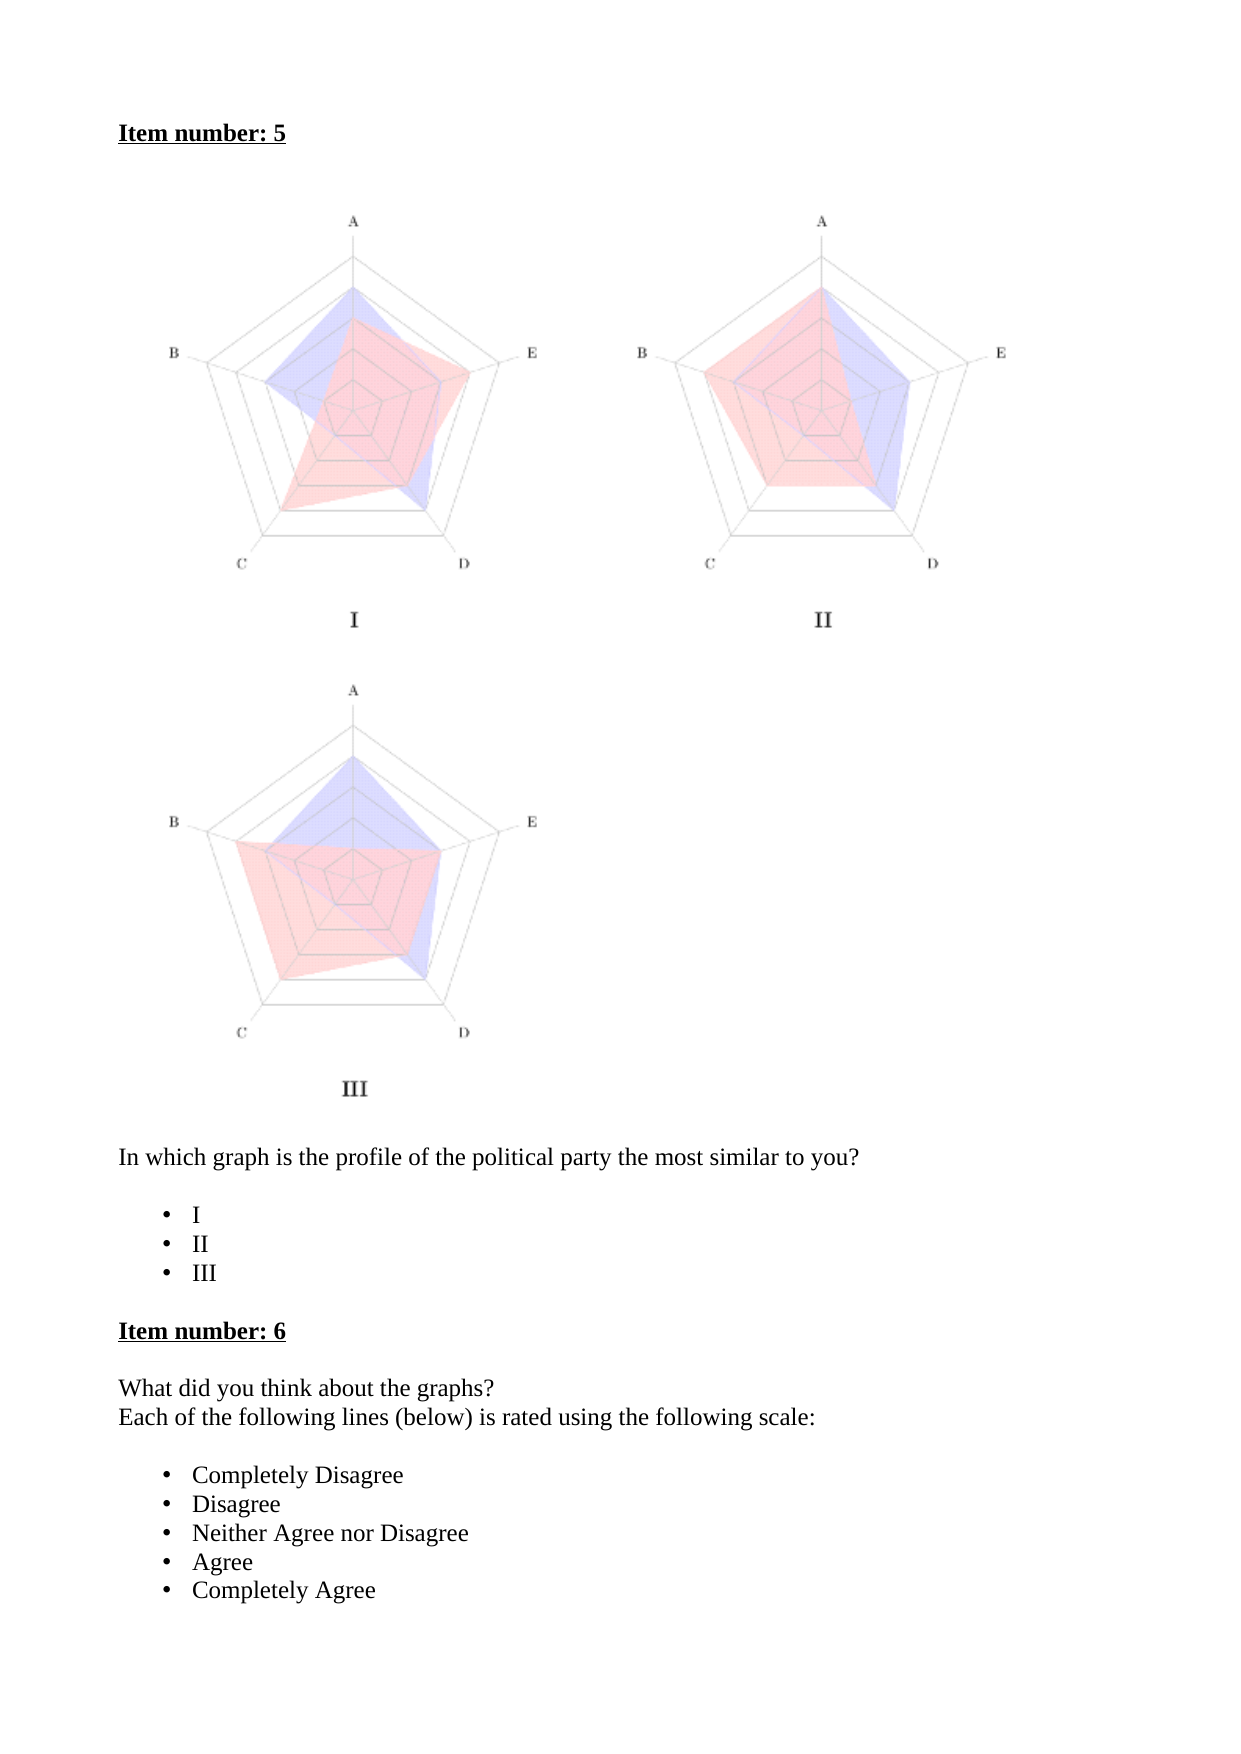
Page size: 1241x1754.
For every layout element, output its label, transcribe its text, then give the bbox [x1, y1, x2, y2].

text Item number: 6 What did you think about the graphs? Each of the following lines (below) is rated using the following scale: [118, 1316, 1122, 1431]
list Neither Agree nor Disagree [162, 1518, 1122, 1547]
list I [162, 1200, 1122, 1229]
list Completely Disagree [162, 1460, 1122, 1489]
list III [162, 1258, 1122, 1286]
text Item number: 5 In which graph is the profile of the political party the most similar to you? [118, 118, 1122, 1171]
list Completely Agree [162, 1575, 1122, 1604]
list Disagree [162, 1489, 1122, 1518]
list II [162, 1229, 1122, 1258]
list Agree [162, 1547, 1122, 1575]
